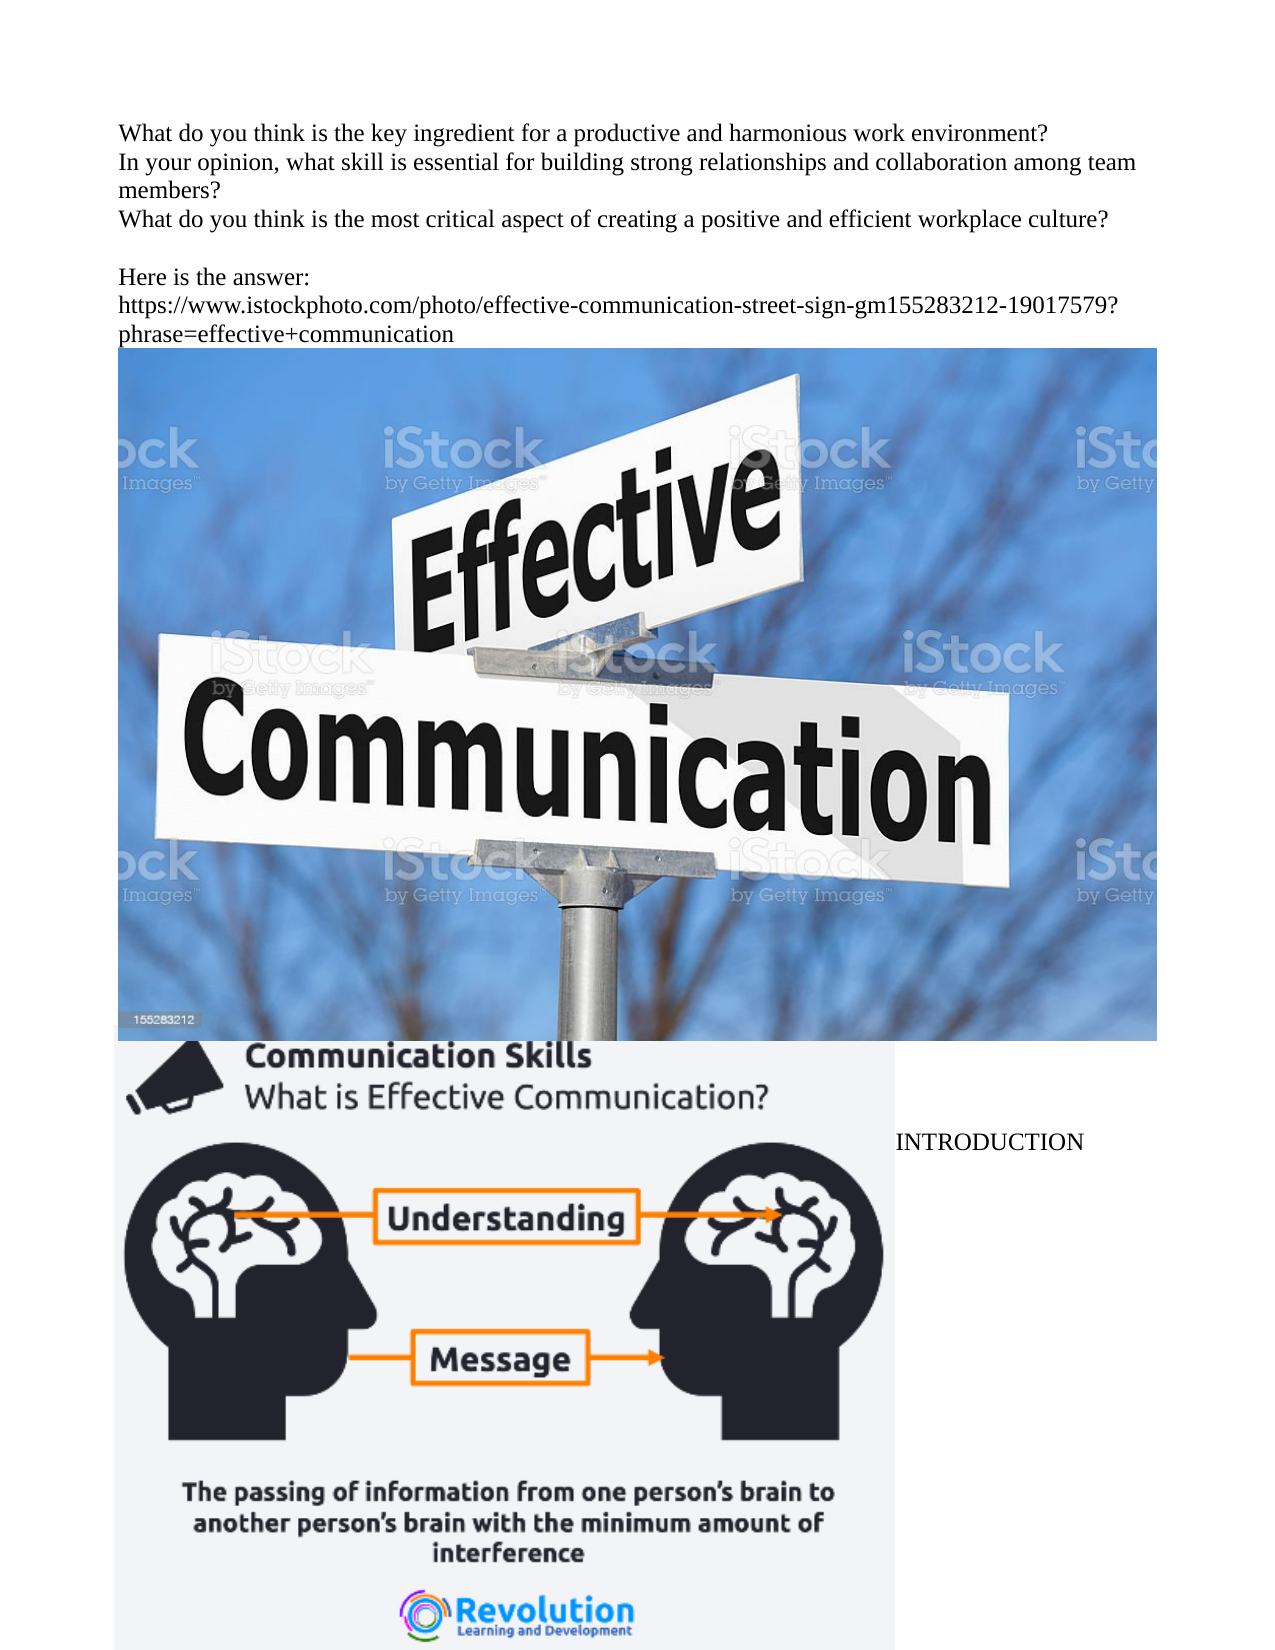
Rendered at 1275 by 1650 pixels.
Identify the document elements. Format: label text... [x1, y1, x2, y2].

text In your opinion, what skill is essential for building strong relationships and collaboration among team members? [118, 147, 1157, 204]
text What do you think is the key ingredient for a productive and harmonious work environment? [118, 118, 1157, 147]
text What do you think is the most critical aspect of creating a positive and efficient workplace culture? [118, 204, 1157, 233]
picture [114, 348, 1157, 1650]
text Here is the answer: [118, 262, 1157, 291]
text INTRODUCTION [896, 1127, 1157, 1156]
text https://www.istockphoto.com/photo/effective-communication-street-sign-gm155283212-19017579?phrase=effective+communication [118, 291, 1157, 348]
